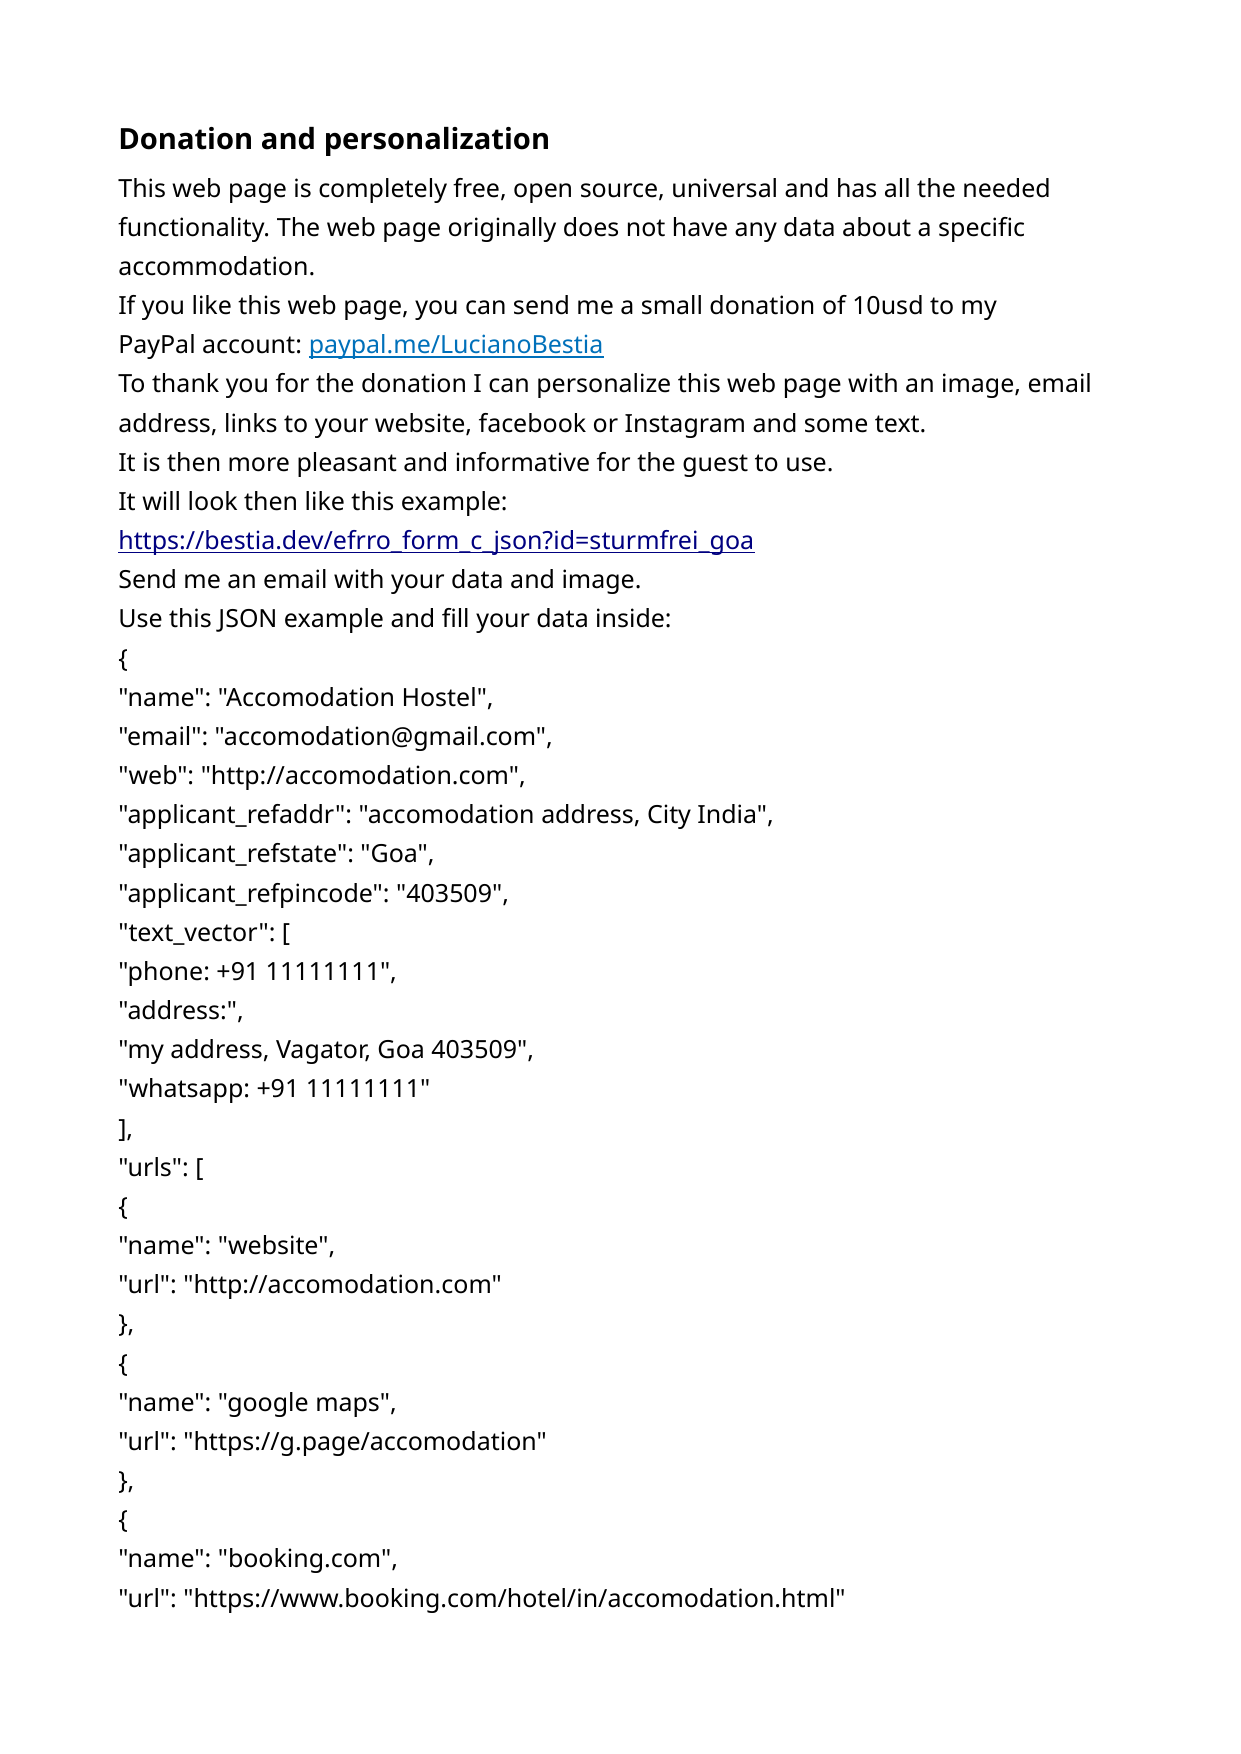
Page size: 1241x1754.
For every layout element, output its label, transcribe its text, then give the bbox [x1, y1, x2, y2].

subtitle Donation and personalization [118, 118, 1122, 158]
text This web page is completely free, open source, universal and has all the needed functionality. The web page originally does not have any data about a specific accommodation. [118, 170, 1122, 283]
text To thank you for the donation I can personalize this web page with an image, email address, links to your website, facebook or Instagram and some text. [118, 366, 1122, 439]
text If you like this web page, you can send me a small donation of 10usd to my [118, 288, 1122, 322]
text https://bestia.dev/efrro_form_c_json?id=sturmfrei_goa [118, 523, 1122, 557]
text It will look then like this example: [118, 483, 1122, 518]
text { "name": "Accomodation Hostel", "email": "accomodation@gmail.com", "web": "http://accomodation.com", "applicant_refaddr": "accomodation address, City India", "applicant_refstate": "Goa", "applicant_refpincode": "403509", "text_vector": [ "phone: +91 11111111", "address:", "my address, Vagator, Goa 403509", "whatsapp: +91 11111111" ], "urls": [ { "name": "website", "url": "http://accomodation.com" }, { "name": "google maps", "url": "https://g.page/accomodation" }, { "name": "booking.com", "url": "https://www.booking.com/hotel/in/accomodation.html" [118, 640, 1122, 1614]
text Send me an email with your data and image. [118, 562, 1122, 596]
text Use this JSON example and fill your data inside: [118, 601, 1122, 635]
text It is then more pleasant and informative for the guest to use. [118, 444, 1122, 478]
text PayPal account: paypal.me/LucianoBestia [118, 327, 1122, 361]
